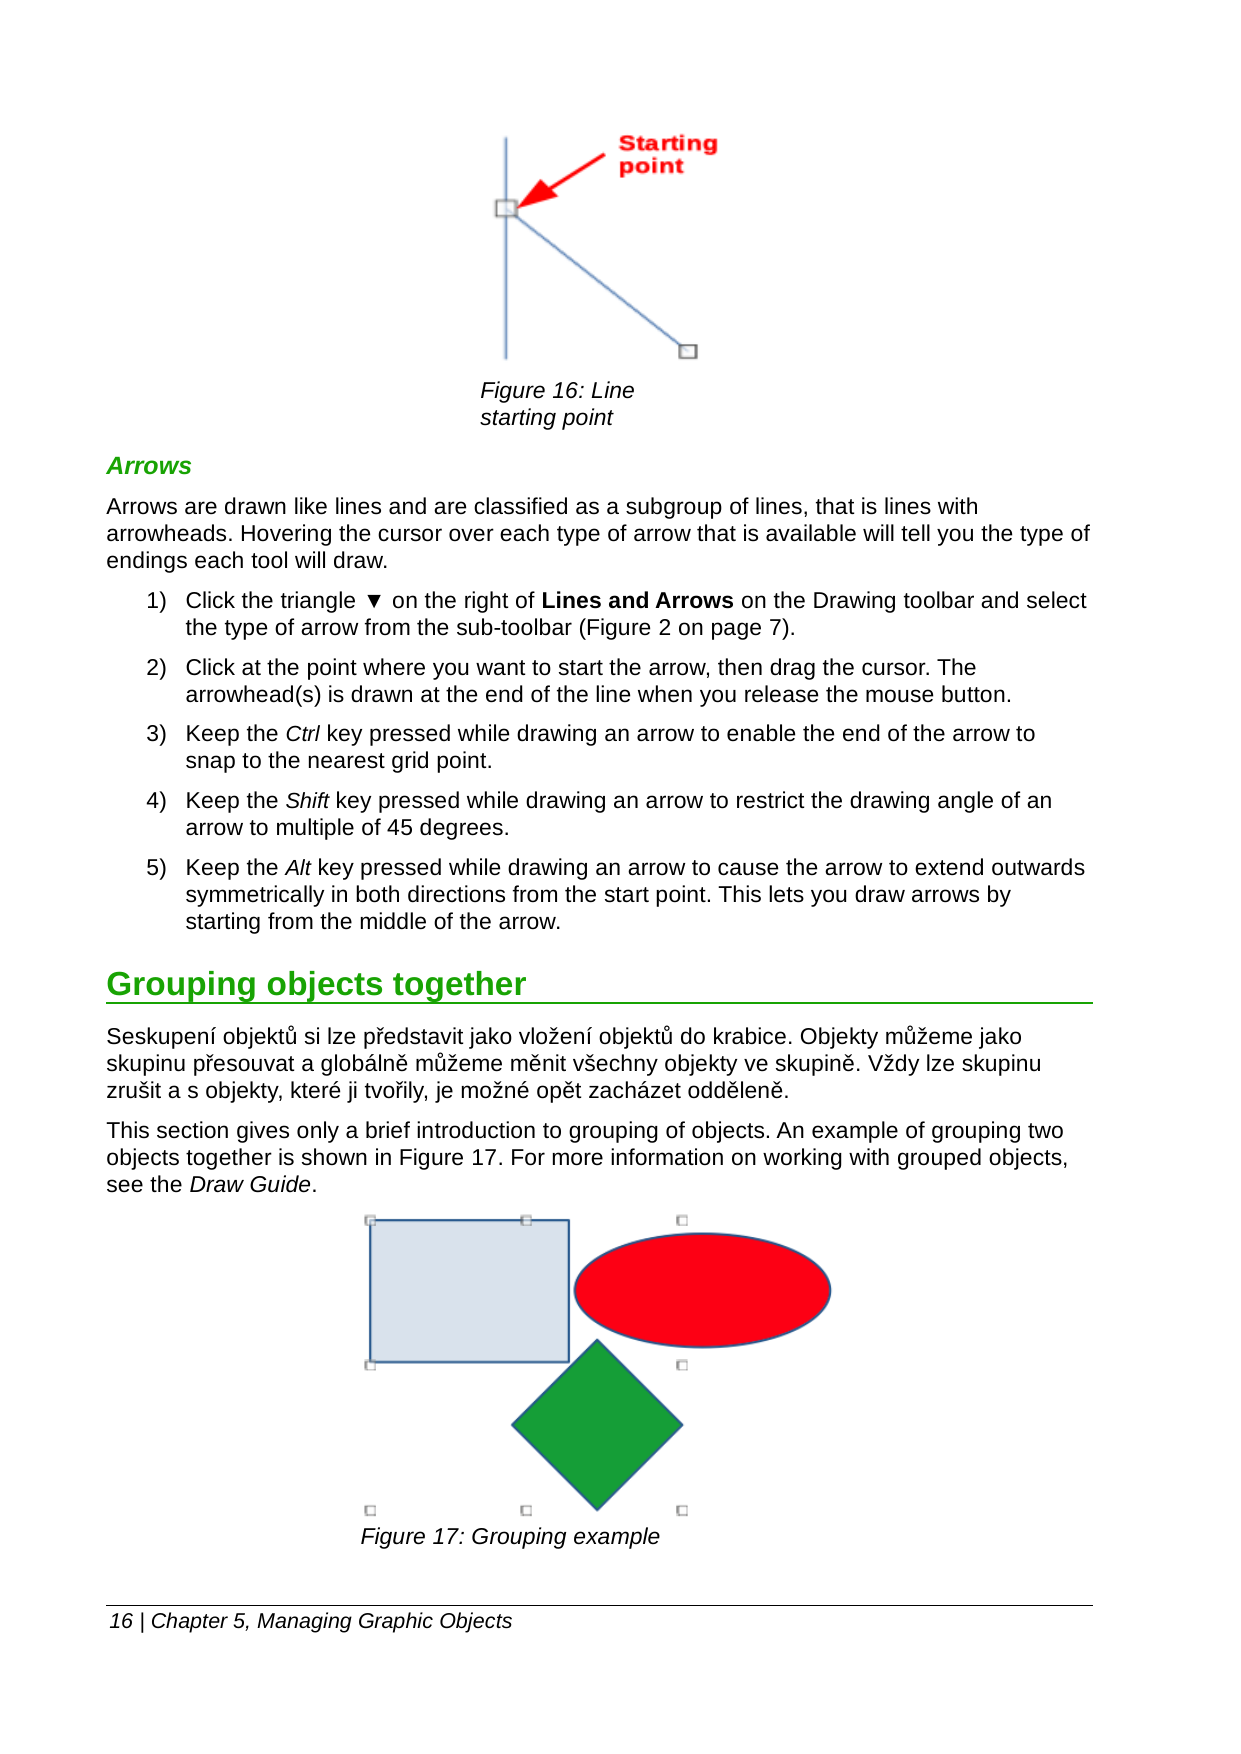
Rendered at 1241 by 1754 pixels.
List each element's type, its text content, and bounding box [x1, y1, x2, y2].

picture [480, 118, 719, 377]
subtitle Arrows [106, 451, 1093, 480]
list Keep the Ctrl key pressed while drawing an arrow to enable the end of the arrow to snap to the nearest grid point. [167, 719, 1093, 774]
picture [360, 1210, 839, 1523]
text Seskupení objektů si lze představit jako vložení objektů do krabice. Objekty můžeme jako skupinu přesouvat a globálně můžeme měnit všechny objekty ve skupině. Vždy lze skupinu zrušit a s objekty, které ji tvořily, je možné opět zacházet odděleně. [106, 1023, 1093, 1104]
text Figure 17: Grouping example [360, 1523, 839, 1550]
subtitle Grouping objects together [106, 963, 1093, 1002]
list Keep the Alt key pressed while drawing an arrow to cause the arrow to extend outwards symmetrically in both directions from the start point. This lets you draw arrows by starting from the middle of the arrow. [167, 853, 1093, 934]
text Figure 16: Line starting point [480, 377, 719, 430]
list Click the triangle ▼ on the right of Lines and Arrows on the Drawing toolbar and select the type of arrow from the sub-toolbar (Figure 2 on page 7). [167, 586, 1093, 640]
list Click at the point where you want to start the arrow, then drag the cursor. The arrowhead(s) is drawn at the end of the line when you release the mouse button. [167, 653, 1093, 707]
list Keep the Shift key pressed while drawing an arrow to restrict the drawing angle of an arrow to multiple of 45 degrees. [167, 786, 1093, 840]
text This section gives only a brief introduction to grouping of objects. An example of grouping two objects together is shown in Figure 17. For more information on working with grouped objects, see the Draw Guide. [106, 1116, 1093, 1198]
text Arrows are drawn like lines and are classified as a subgroup of lines, that is lines with arrowheads. Hovering the cursor over each type of arrow that is available will tell you the type of endings each tool will draw. [106, 492, 1093, 574]
